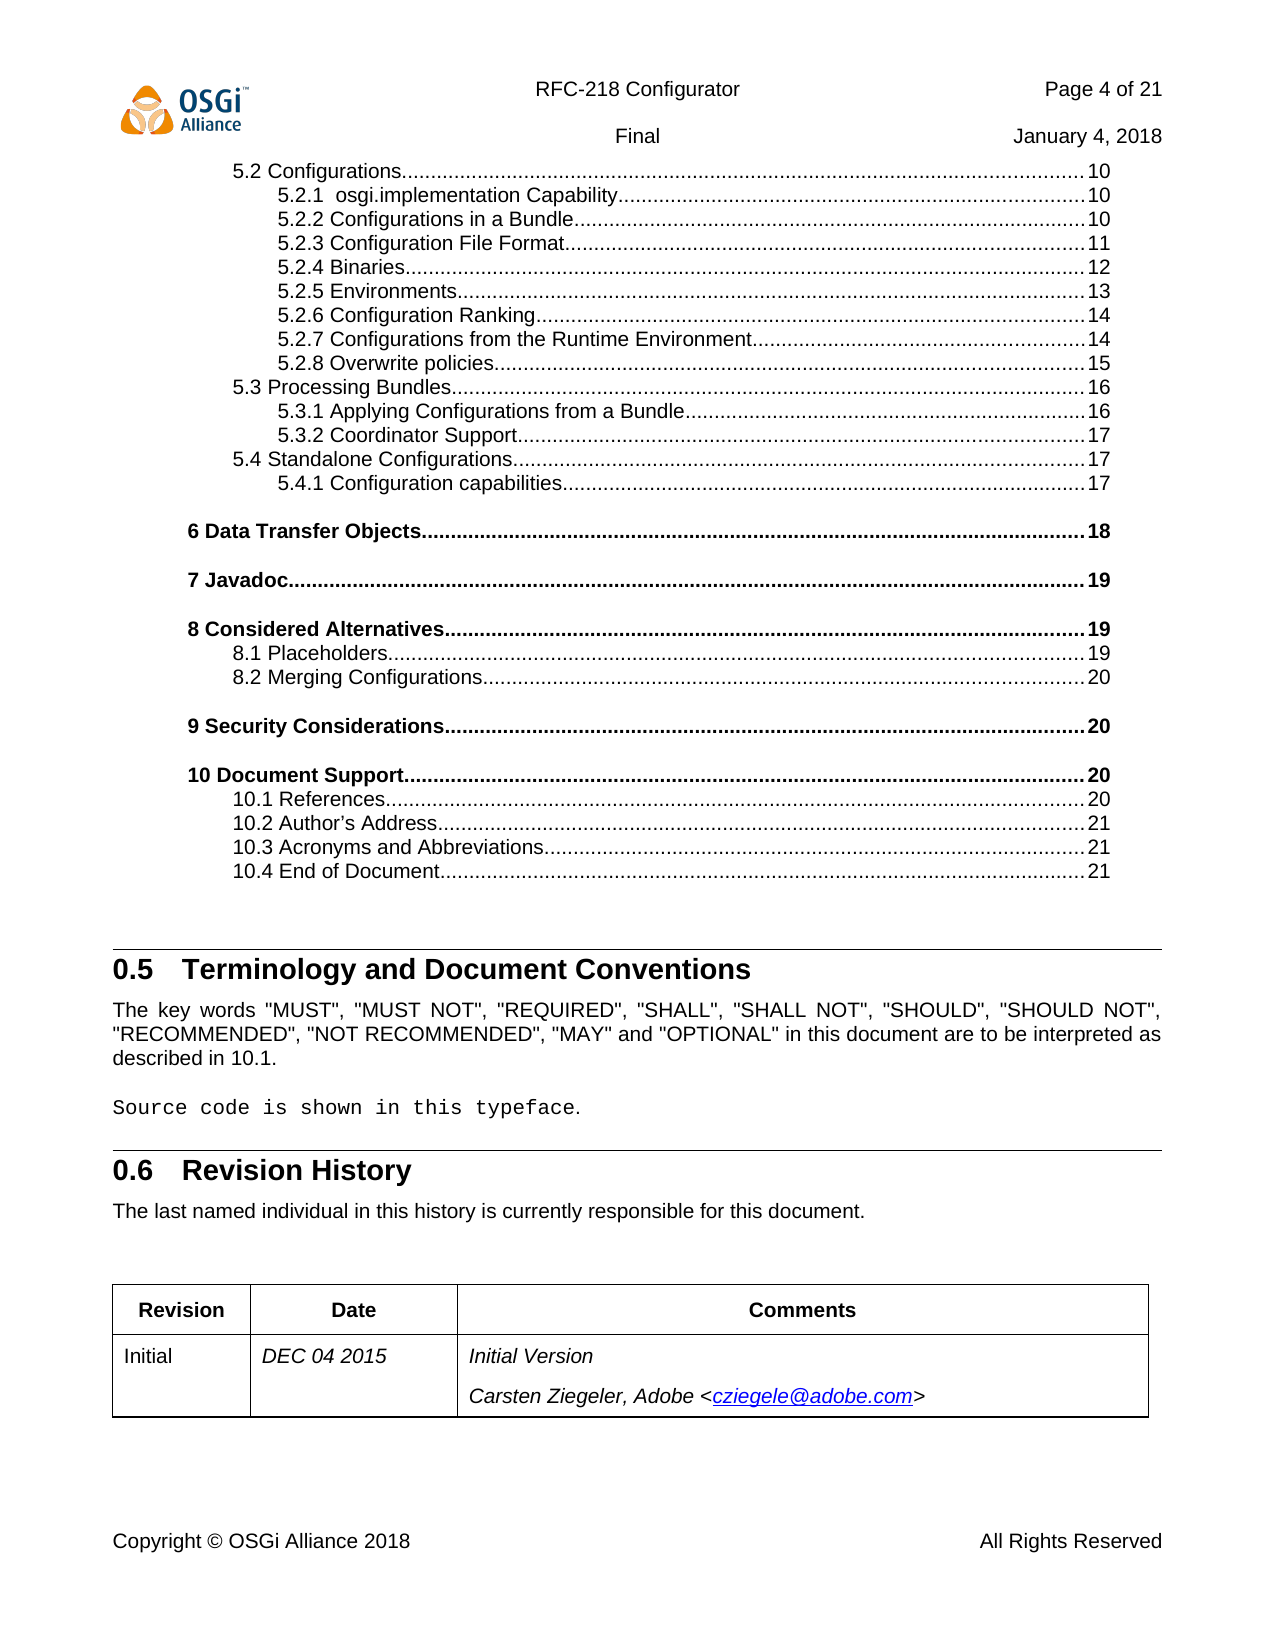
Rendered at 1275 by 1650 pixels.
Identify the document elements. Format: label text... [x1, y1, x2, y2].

table_header Comments [458, 1285, 1148, 1334]
table_cell DEC 04 2015 [251, 1335, 457, 1416]
text Source code is shown in this typeface. [112, 1094, 1162, 1120]
text 10 Document Support 20 [187, 763, 1162, 787]
text 10.1 References 20 [232, 787, 1162, 811]
subtitle Revision History [112, 1151, 1162, 1186]
picture [113, 78, 257, 142]
text 5.3.1 Applying Configurations from a Bundle 16 [277, 398, 1162, 422]
text 8.2 Merging Configurations 20 [232, 665, 1162, 689]
table_header Revision [113, 1285, 250, 1334]
text 5.2.3 Configuration File Format 11 [277, 231, 1162, 255]
text 8.1 Placeholders 19 [232, 641, 1162, 665]
text 10.3 Acronyms and Abbreviations 21 [232, 835, 1162, 859]
text 10.4 End of Document 21 [232, 859, 1162, 883]
text 5.2.7 Configurations from the Runtime Environment 14 [277, 327, 1162, 351]
subtitle Terminology and Document Conventions [112, 950, 1162, 985]
text The last named individual in this history is currently responsible for this document. [112, 1199, 1162, 1223]
text 8 Considered Alternatives 19 [187, 617, 1162, 641]
text 9 Security Considerations 20 [187, 714, 1162, 738]
table_cell Initial [113, 1335, 250, 1416]
text 7 Javadoc 19 [187, 568, 1162, 592]
text 5.4 Standalone Configurations 17 [232, 446, 1162, 470]
text 5.2.1 osgi.implementation Capability 10 [277, 183, 1162, 207]
text 5.3.2 Coordinator Support 17 [277, 422, 1162, 446]
text The key words "MUST", "MUST NOT", "REQUIRED", "SHALL", "SHALL NOT", "SHOULD", "SHOULD NOT", "RECOMMENDED", "NOT RECOMMENDED", "MAY" and "OPTIONAL" in this document are to be interpreted as described in 10.1. [112, 998, 1162, 1069]
text 5.2.6 Configuration Ranking 14 [277, 303, 1162, 327]
text 10.2 Author’s Address 21 [232, 811, 1162, 835]
text 5.2 Configurations 10 [232, 159, 1162, 183]
text 5.2.8 Overwrite policies 15 [277, 351, 1162, 374]
text 6 Data Transfer Objects 18 [187, 519, 1162, 543]
text 5.2.2 Configurations in a Bundle 10 [277, 207, 1162, 231]
text 5.4.1 Configuration capabilities 17 [277, 470, 1162, 494]
text 5.2.5 Environments 13 [277, 279, 1162, 303]
table_header Date [251, 1285, 457, 1334]
text 5.3 Processing Bundles 16 [232, 374, 1162, 398]
text 5.2.4 Binaries 12 [277, 255, 1162, 279]
table_cell Initial Version Carsten Ziegeler, Adobe <cziegele@adobe.com> [458, 1335, 1148, 1416]
